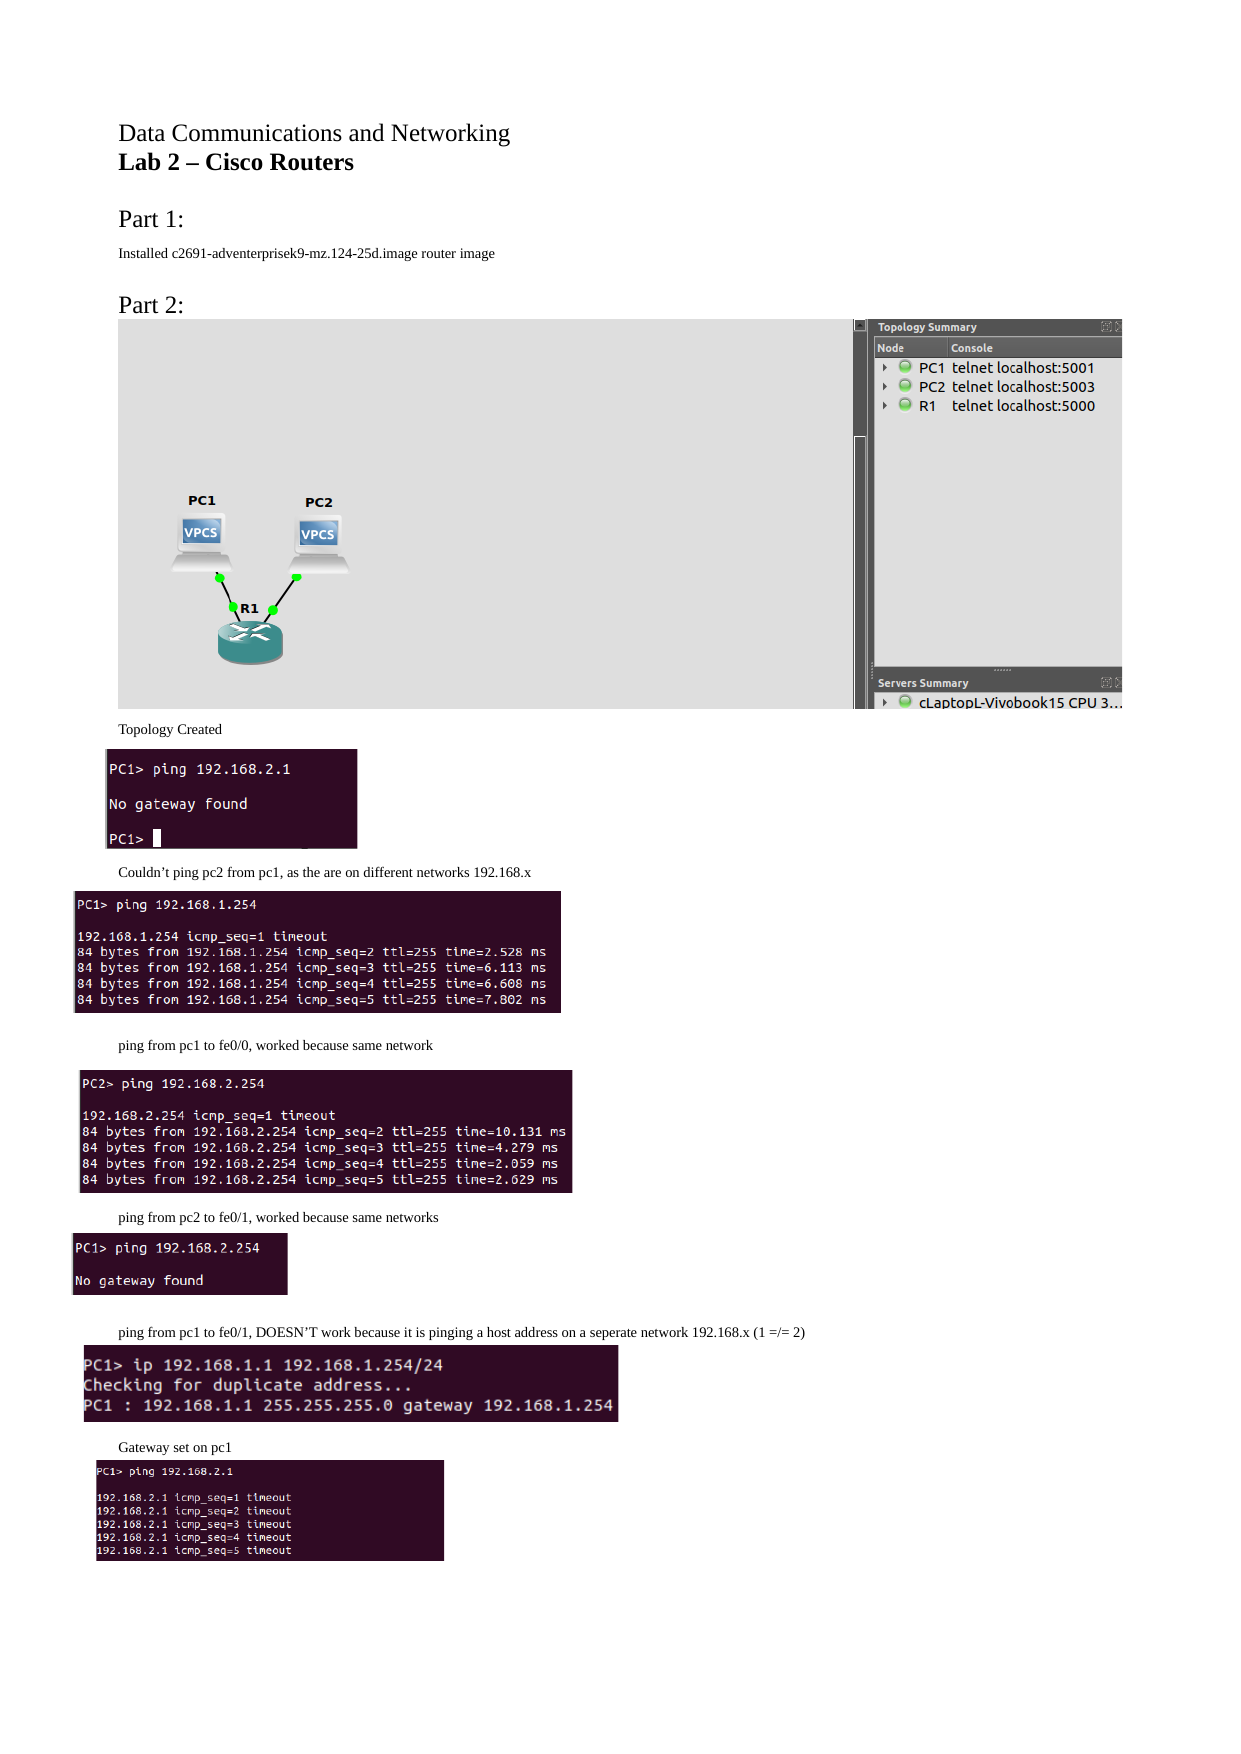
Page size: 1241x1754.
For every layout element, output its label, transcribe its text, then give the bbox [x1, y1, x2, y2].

text Part 2: [118, 291, 1122, 319]
picture [71, 1233, 288, 1295]
text ping from pc1 to fe0/1, DOESN’T work because it is pinging a host address on a seperate network 192.168.x (1 =/= 2) [118, 1312, 1122, 1341]
text Lab 2 – Cisco Routers [118, 147, 1122, 176]
text Couldn’t ping pc2 from pc1, as the are on different networks 192.168.x [118, 852, 1122, 881]
picture [73, 891, 561, 1013]
picture [105, 749, 358, 849]
text ping from pc1 to fe0/0, worked because same network [118, 1025, 1122, 1053]
picture [118, 319, 1123, 709]
text Part 1: [118, 204, 1122, 233]
text Data Communications and Networking [118, 118, 1122, 147]
text Topology Created [118, 709, 1122, 737]
picture [83, 1345, 619, 1422]
text Installed c2691-adventerprisek9-mz.124-25d.image router image [118, 233, 1122, 262]
text ping from pc2 to fe0/1, worked because same networks [118, 1197, 1122, 1226]
picture [78, 1070, 573, 1193]
text Gateway set on pc1 [118, 1427, 1122, 1456]
picture [96, 1460, 445, 1561]
